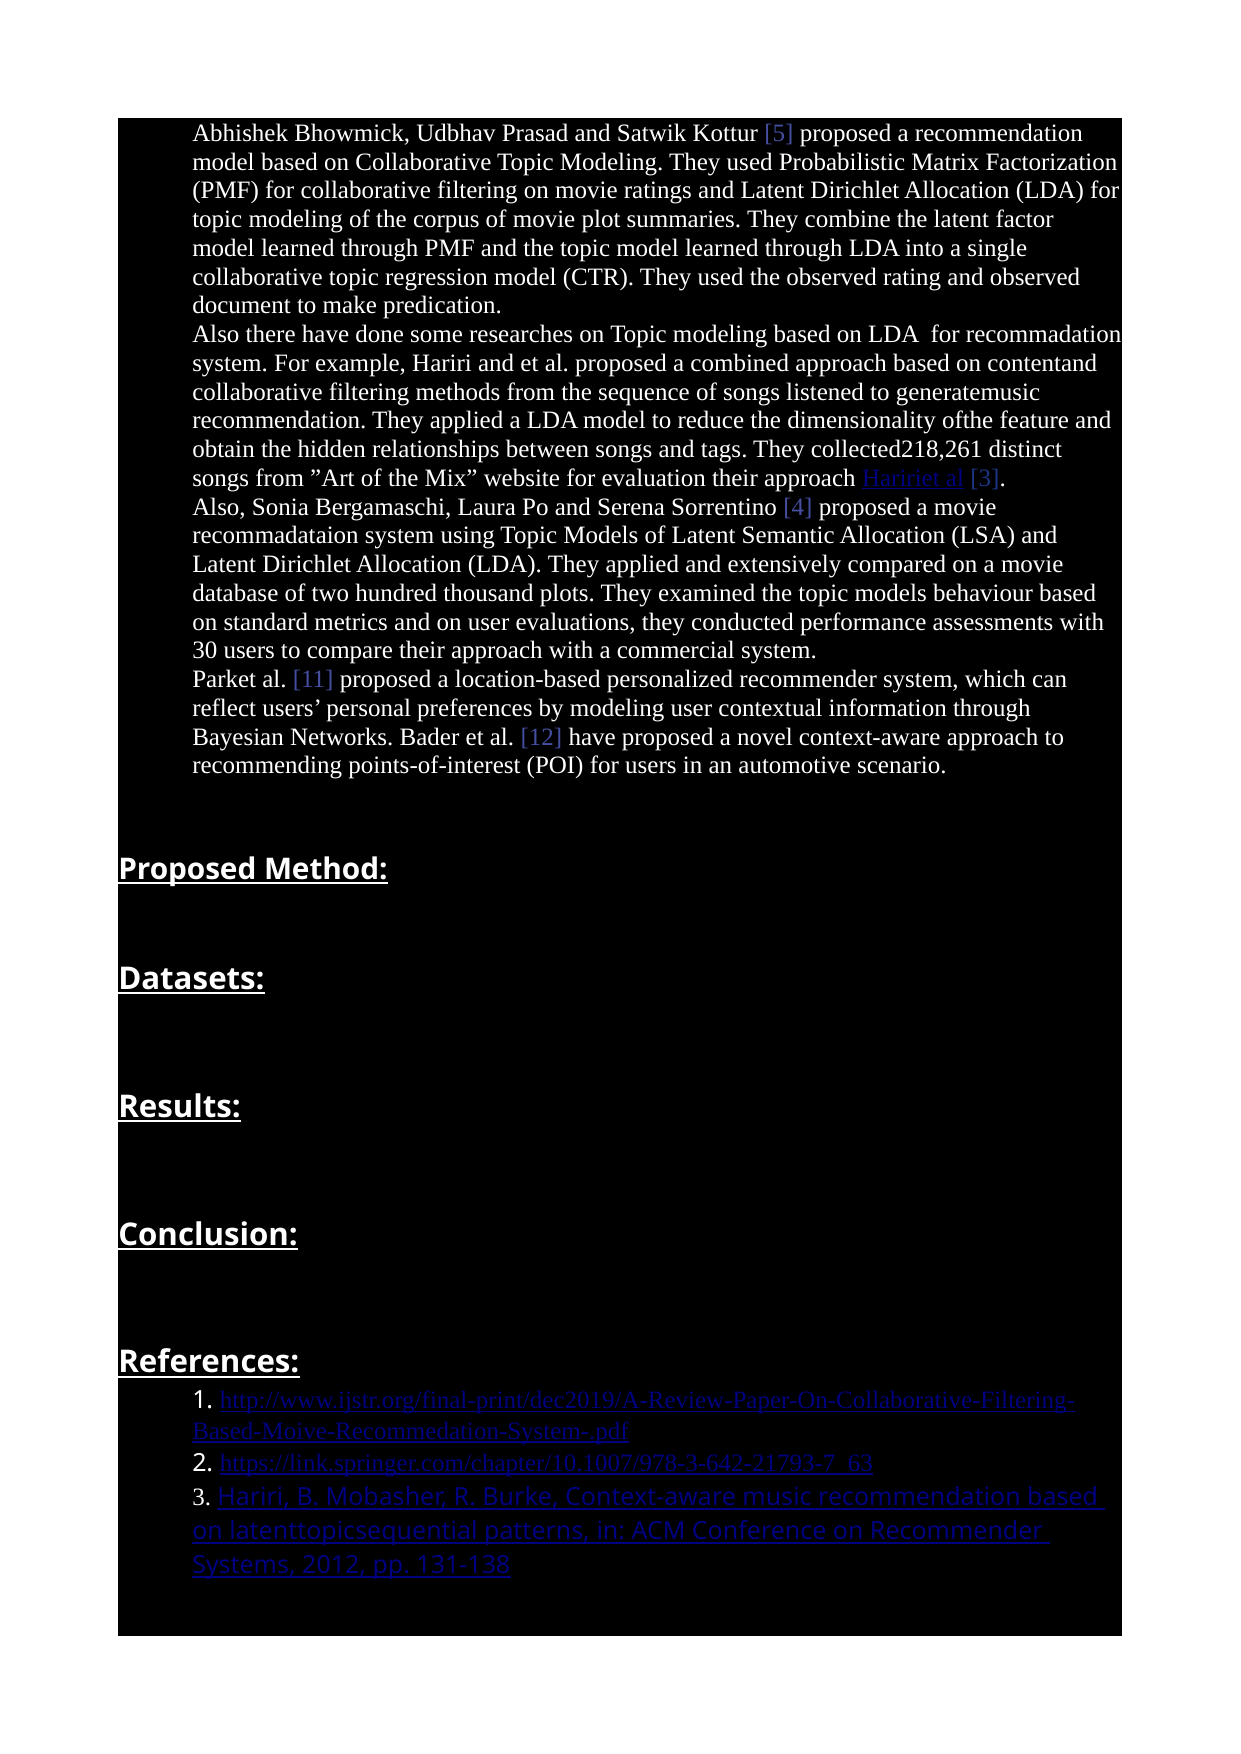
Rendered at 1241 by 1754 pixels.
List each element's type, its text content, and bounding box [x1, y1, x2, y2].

text 3. Hariri, B. Mobasher, R. Burke, Context-aware music recommendation based on latenttopicsequential patterns, in: ACM Conference on Recommender Systems, 2012, pp. 131-138 [192, 1479, 1122, 1581]
text 2. https://link.springer.com/chapter/10.1007/978-3-642-21793-7_63 [192, 1445, 1122, 1479]
text Parket al. [11] proposed a location-based personalized recommender system, which can reflect users’ personal preferences by modeling user contextual information through Bayesian Networks. Bader et al. [12] have proposed a novel context-aware approach to recommending points-of-interest (POI) for users in an automotive scenario. [192, 664, 1122, 779]
text Conclusion: [118, 1212, 1122, 1254]
text Also there have done some researches on Topic modeling based on LDA for recommadation system. For example, Hariri and et al. proposed a combined approach based on contentand collaborative filtering methods from the sequence of songs listened to generatemusic recommendation. They applied a LDA model to reduce the dimensionality ofthe feature and obtain the hidden relationships between songs and tags. They collected218,261 distinct songs from ”Art of the Mix” website for evaluation their approach Haririet al [3]. [192, 319, 1122, 492]
text Datasets: [118, 956, 1122, 999]
text References: [118, 1339, 1122, 1382]
text Also, Sonia Bergamaschi, Laura Po and Serena Sorrentino [4] proposed a movie recommadataion system using Topic Models of Latent Semantic Allocation (LSA) and Latent Dirichlet Allocation (LDA). They applied and extensively compared on a movie database of two hundred thousand plots. They examined the topic models behaviour based on standard metrics and on user evaluations, they conducted performance assessments with 30 users to compare their approach with a commercial system. [192, 492, 1122, 664]
text Proposed Method: [118, 847, 1122, 888]
text Results: [118, 1084, 1122, 1126]
text 1. http://www.ijstr.org/final-print/dec2019/A-Review-Paper-On-Collaborative-Filtering-Based-Moive-Recommedation-System-.pdf [192, 1382, 1122, 1445]
text Abhishek Bhowmick, Udbhav Prasad and Satwik Kottur [5] proposed a recommendation model based on Collaborative Topic Modeling. They used Probabilistic Matrix Factorization (PMF) for collaborative filtering on movie ratings and Latent Dirichlet Allocation (LDA) for topic modeling of the corpus of movie plot summaries. They combine the latent factor model learned through PMF and the topic model learned through LDA into a single collaborative topic regression model (CTR). They used the observed rating and observed document to make predication. [192, 118, 1122, 319]
